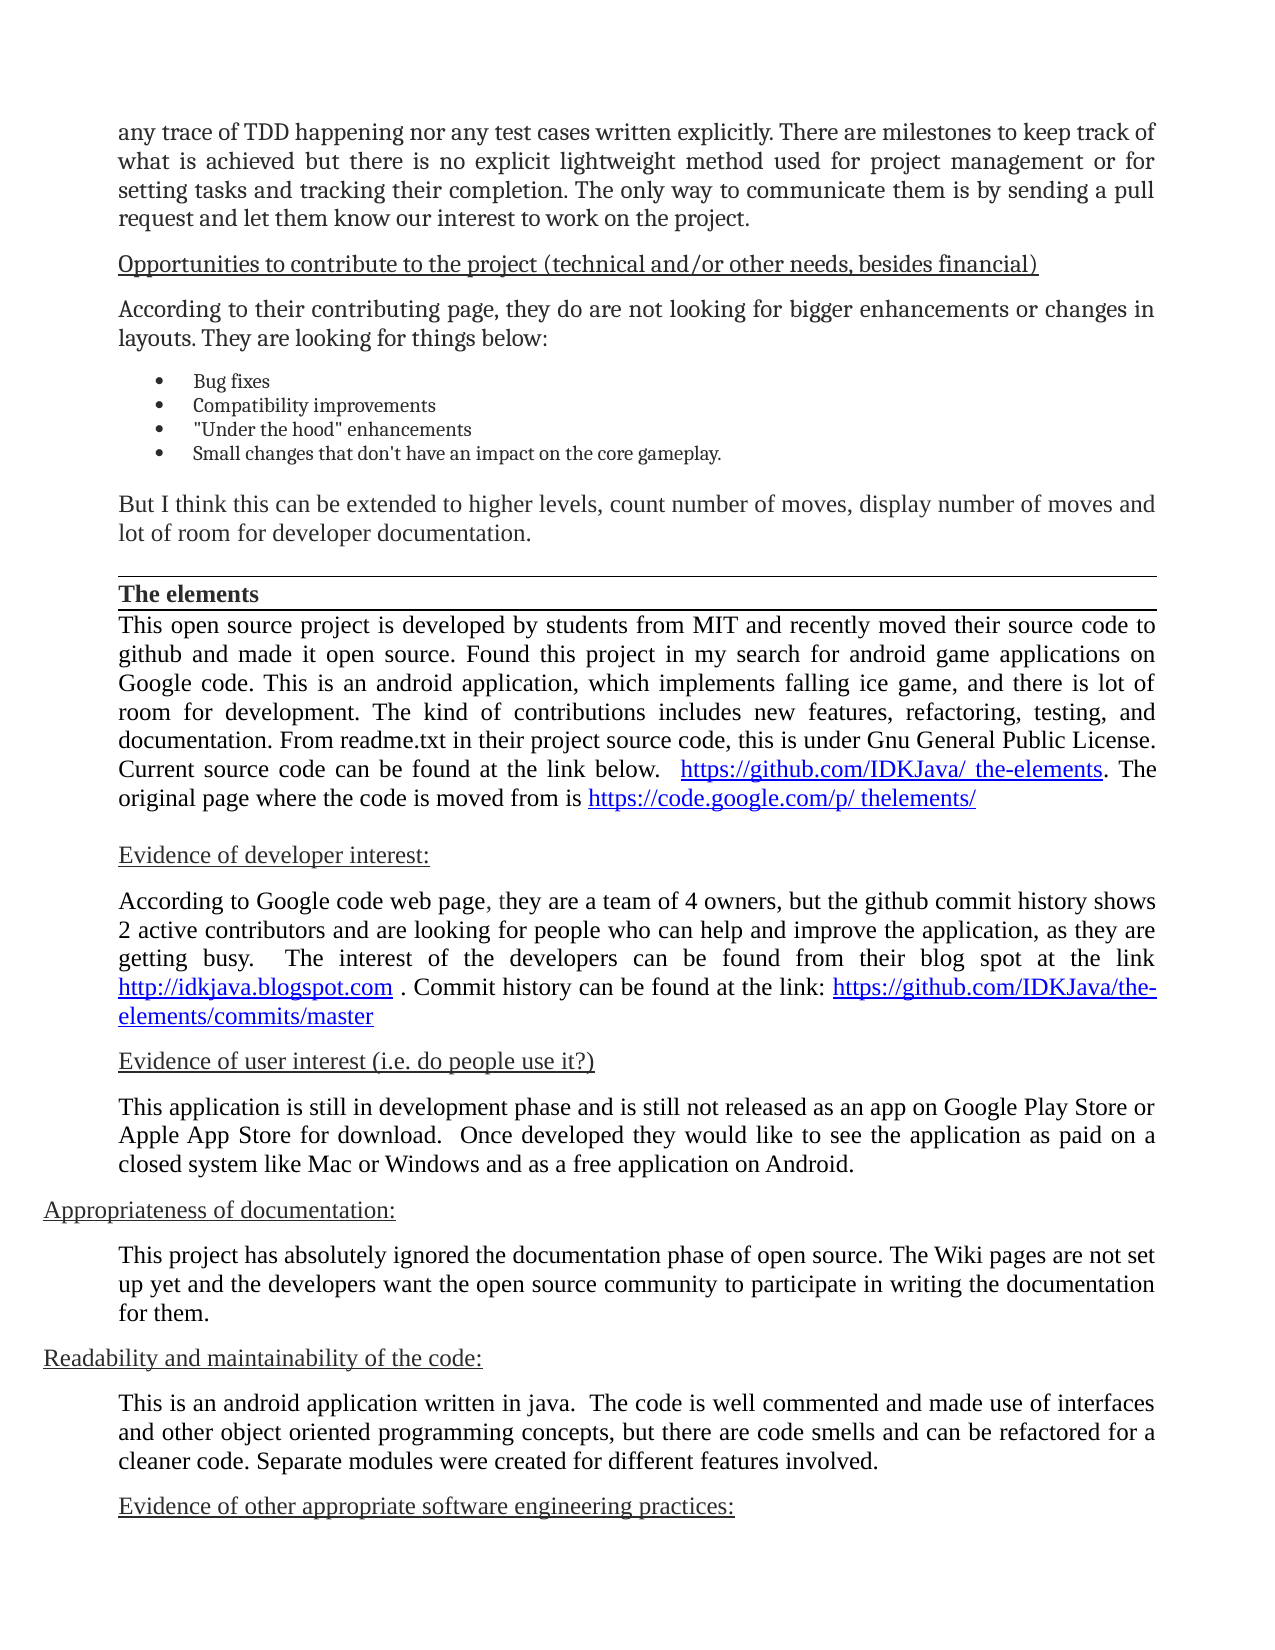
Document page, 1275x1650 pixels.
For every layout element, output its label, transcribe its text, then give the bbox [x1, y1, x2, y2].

text Evidence of other appropriate software engineering practices: [118, 1491, 1157, 1520]
list This application is still in development phase and is still not released as an app on Google Play Store or Apple App Store for download. Once developed they would like to see the application as paid on a closed system like Mac or Windows and as a free application on Android. [118, 1092, 1157, 1178]
list Compatibility improvements [156, 393, 1157, 417]
text The elements [118, 577, 1157, 609]
list This project has absolutely ignored the documentation phase of open source. The Wiki pages are not set up yet and the developers want the open source community to participate in writing the documentation for them. [118, 1240, 1157, 1326]
text This open source project is developed by students from MIT and recently moved their source code to github and made it open source. Found this project in my search for android game applications on Google code. This is an android application, which implements falling ice game, and there is lot of room for development. The kind of contributions includes new features, refactoring, testing, and documentation. From readme.txt in their project source code, this is under Gnu General Public License. Current source code can be found at the link below. https://github.com/IDKJava/ the-elements. The original page where the code is moved from is https://code.google.com/p/ thelements/ [118, 611, 1157, 812]
list According to Google code web page, they are a team of 4 owners, but the github commit history shows 2 active contributors and are looking for people who can help and improve the application, as they are getting busy. The interest of the developers can be found from their blog spot at the link http://idkjava.blogspot.com . Commit history can be found at the link: https://github.com/IDKJava/the-elements/commits/master [118, 886, 1157, 1030]
list This is an android application written in java. The code is well commented and made use of interfaces and other object oriented programming concepts, but there are code smells and can be refactored for a cleaner code. Separate modules were created for different features involved. [118, 1388, 1157, 1475]
list According to their contributing page, they do are not looking for bigger enhancements or changes in layouts. They are looking for things below: [118, 295, 1157, 353]
list Evidence of user interest (i.e. do people use it?) [118, 1046, 1157, 1075]
list Bug fixes [156, 369, 1157, 393]
list Appropriateness of documentation: [43, 1195, 1157, 1223]
list Readability and maintainability of the code: [43, 1343, 1157, 1372]
list "Under the hood" enhancements [156, 417, 1157, 441]
text But I think this can be extended to higher levels, count number of moves, display number of moves and lot of room for developer documentation. [118, 489, 1157, 547]
text Evidence of developer interest: [118, 841, 1157, 869]
list Small changes that don't have an impact on the core gameplay. [156, 441, 1157, 465]
text any trace of TDD happening nor any test cases written explicitly. There are milestones to keep track of what is achieved but there is no explicit lightweight method used for project management or for setting tasks and tracking their completion. The only way to communicate them is by sending a pull request and let them know our interest to work on the project. [118, 118, 1157, 233]
list Opportunities to contribute to the project (technical and/or other needs, besides financial) [118, 250, 1157, 278]
